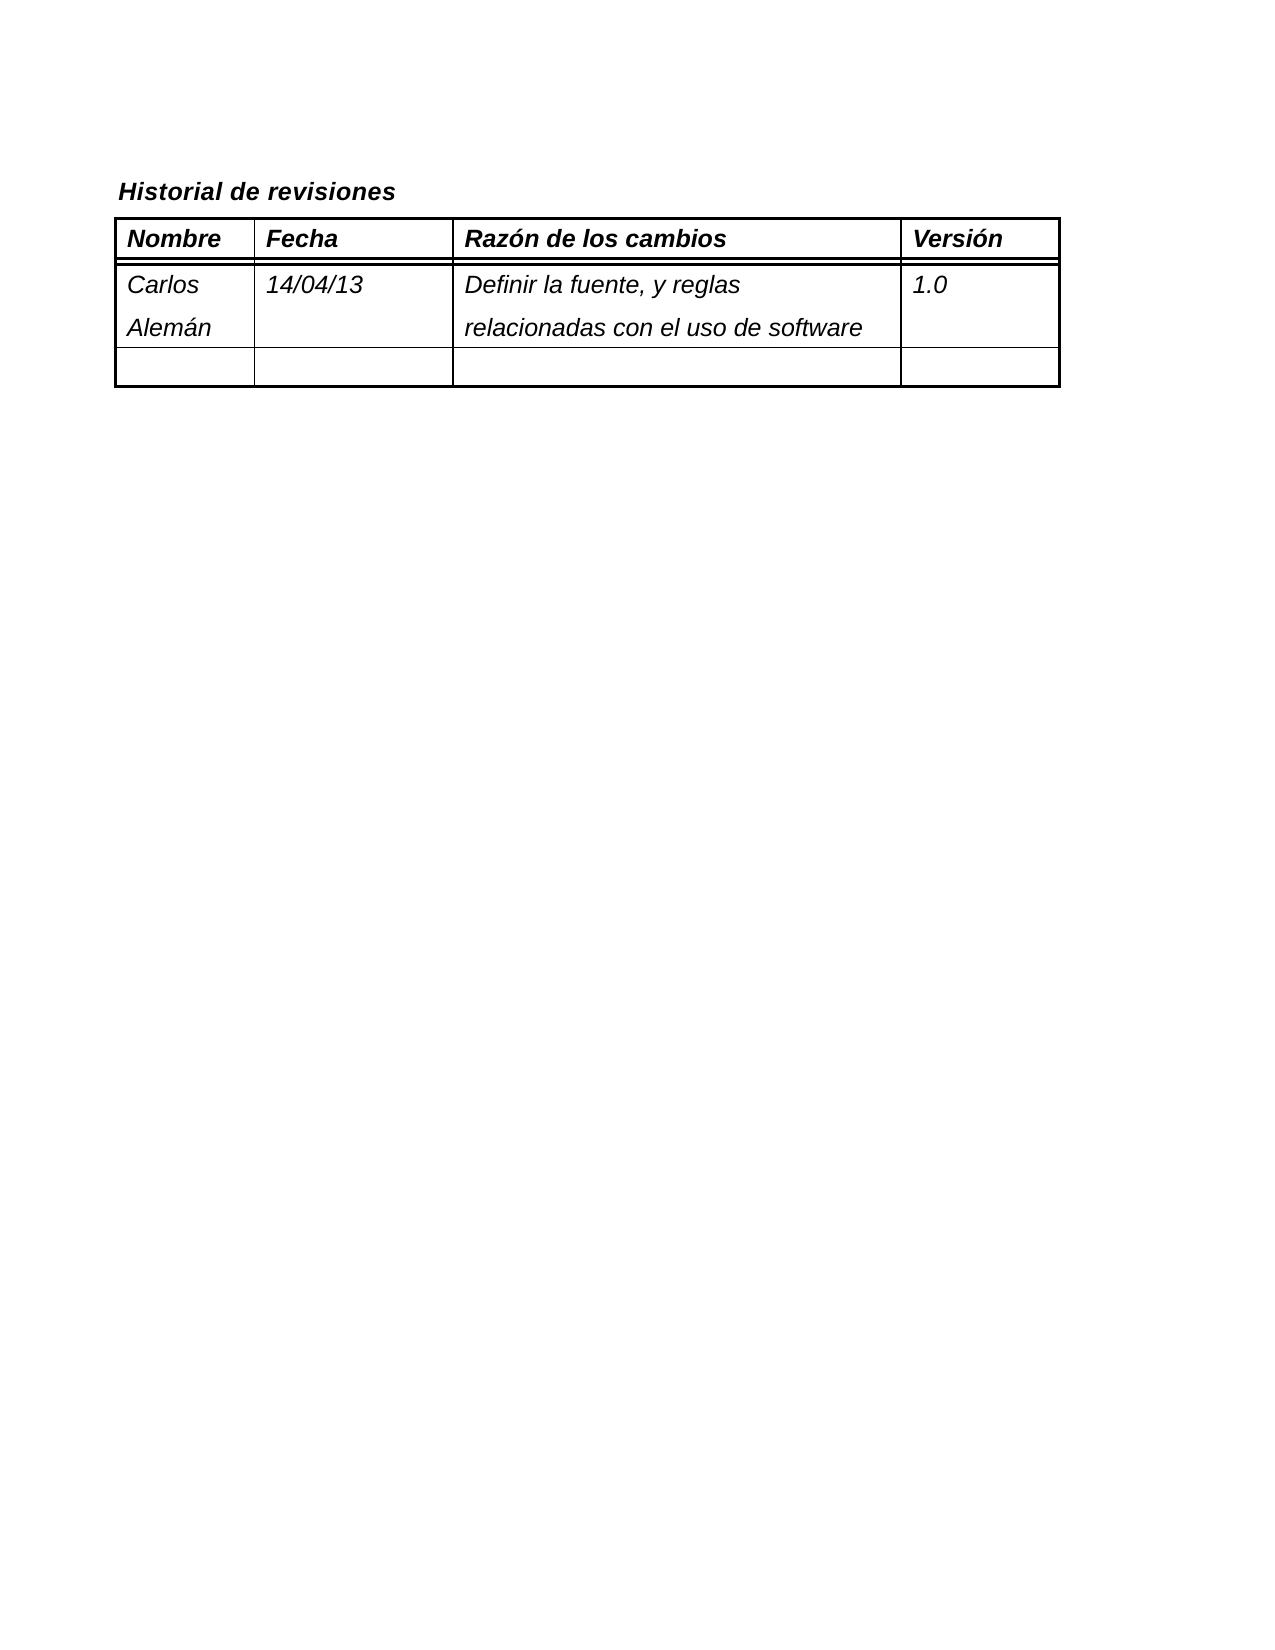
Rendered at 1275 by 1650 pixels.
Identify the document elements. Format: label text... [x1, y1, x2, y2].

table_cell 1.0 [902, 266, 1058, 346]
table_cell Definir la fuente, y reglas relacionadas con el uso de software [454, 266, 900, 346]
table_cell [454, 348, 900, 385]
table_header Razón de los cambios [454, 220, 900, 257]
table_cell [117, 348, 254, 385]
table_cell 14/04/13 [255, 266, 452, 346]
table_cell [255, 348, 452, 385]
table_cell Carlos Alemán [117, 266, 254, 346]
table_header Nombre [117, 220, 254, 257]
subtitle Historial de revisiones [118, 177, 1157, 206]
table_header Versión [902, 220, 1058, 257]
table_cell [902, 348, 1058, 385]
table_header Fecha [255, 220, 452, 257]
